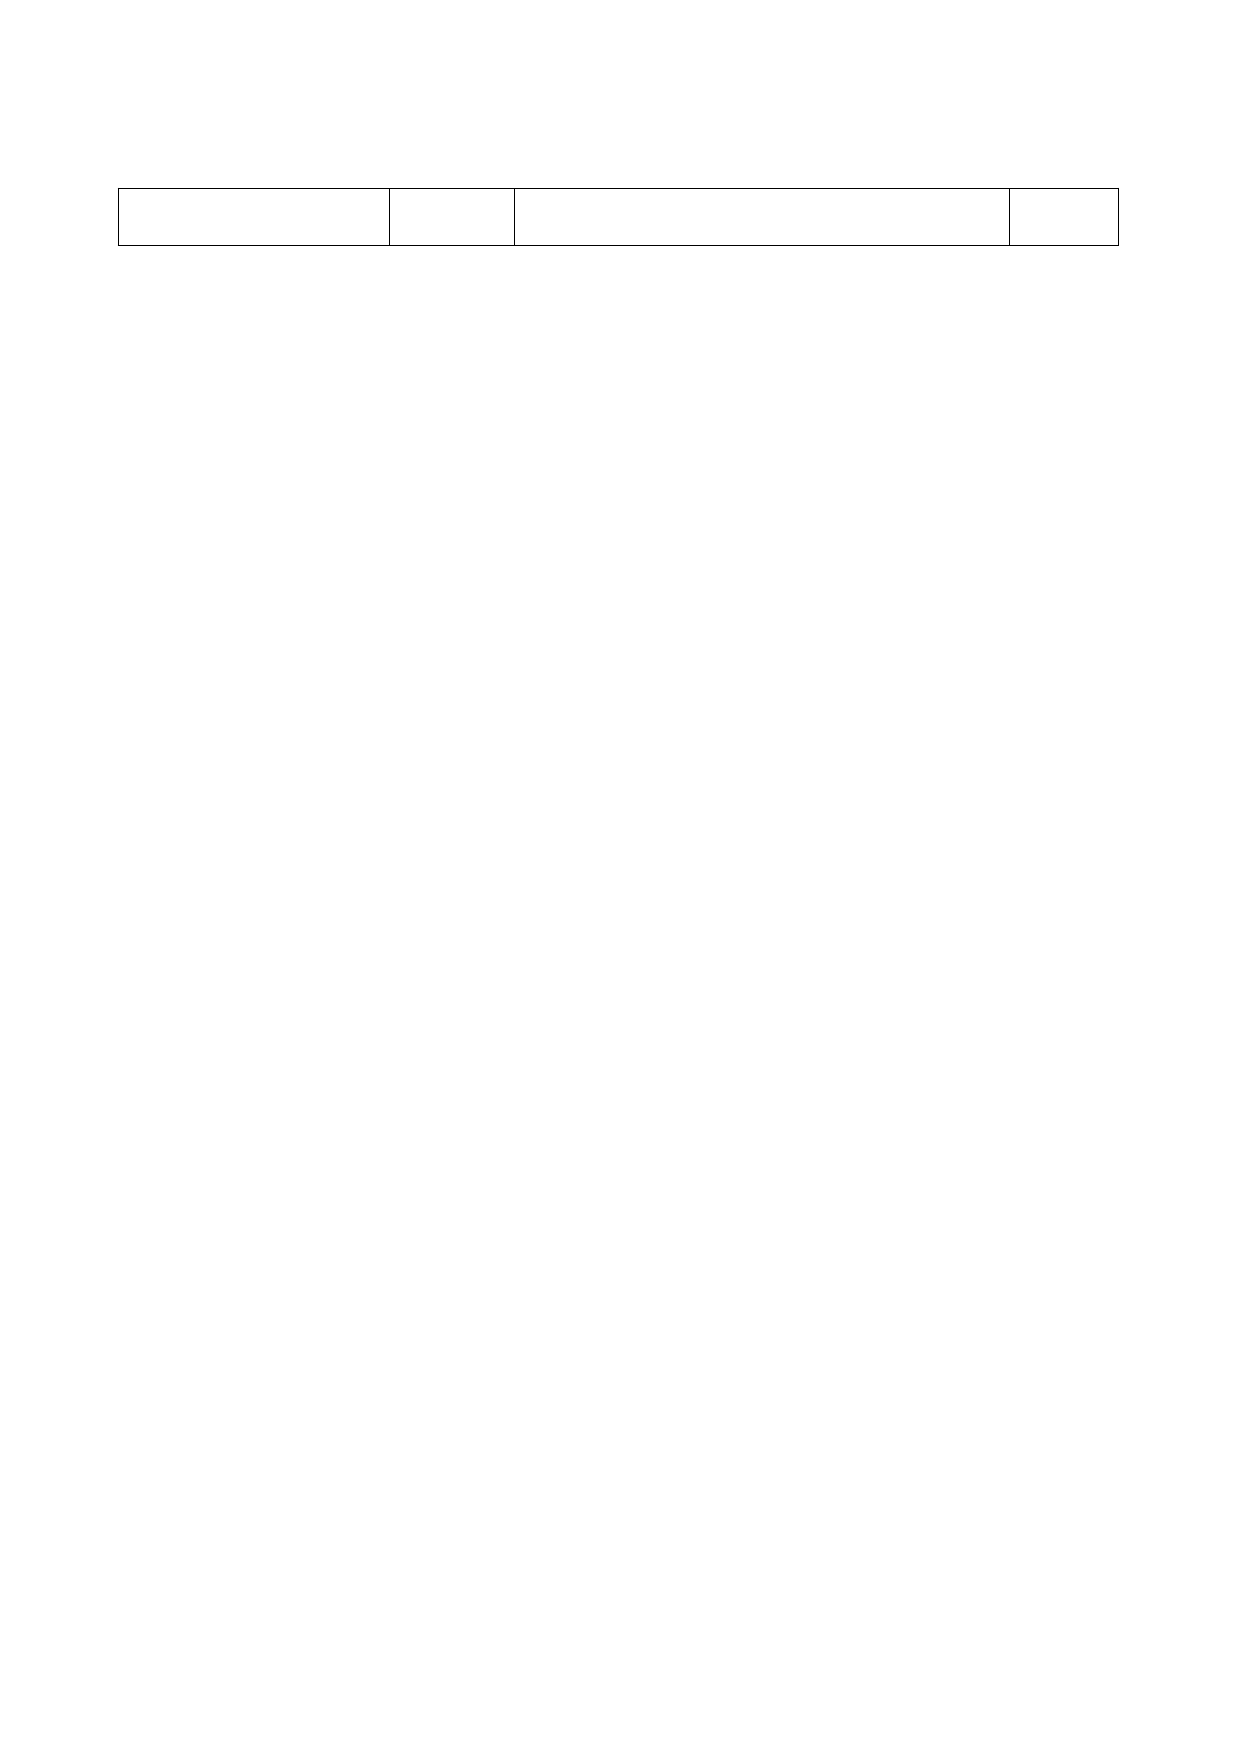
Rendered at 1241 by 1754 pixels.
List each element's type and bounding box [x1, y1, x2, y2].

table_cell [119, 189, 389, 244]
table_cell [390, 189, 514, 244]
table_cell [1010, 189, 1118, 244]
table_cell [515, 189, 1009, 244]
